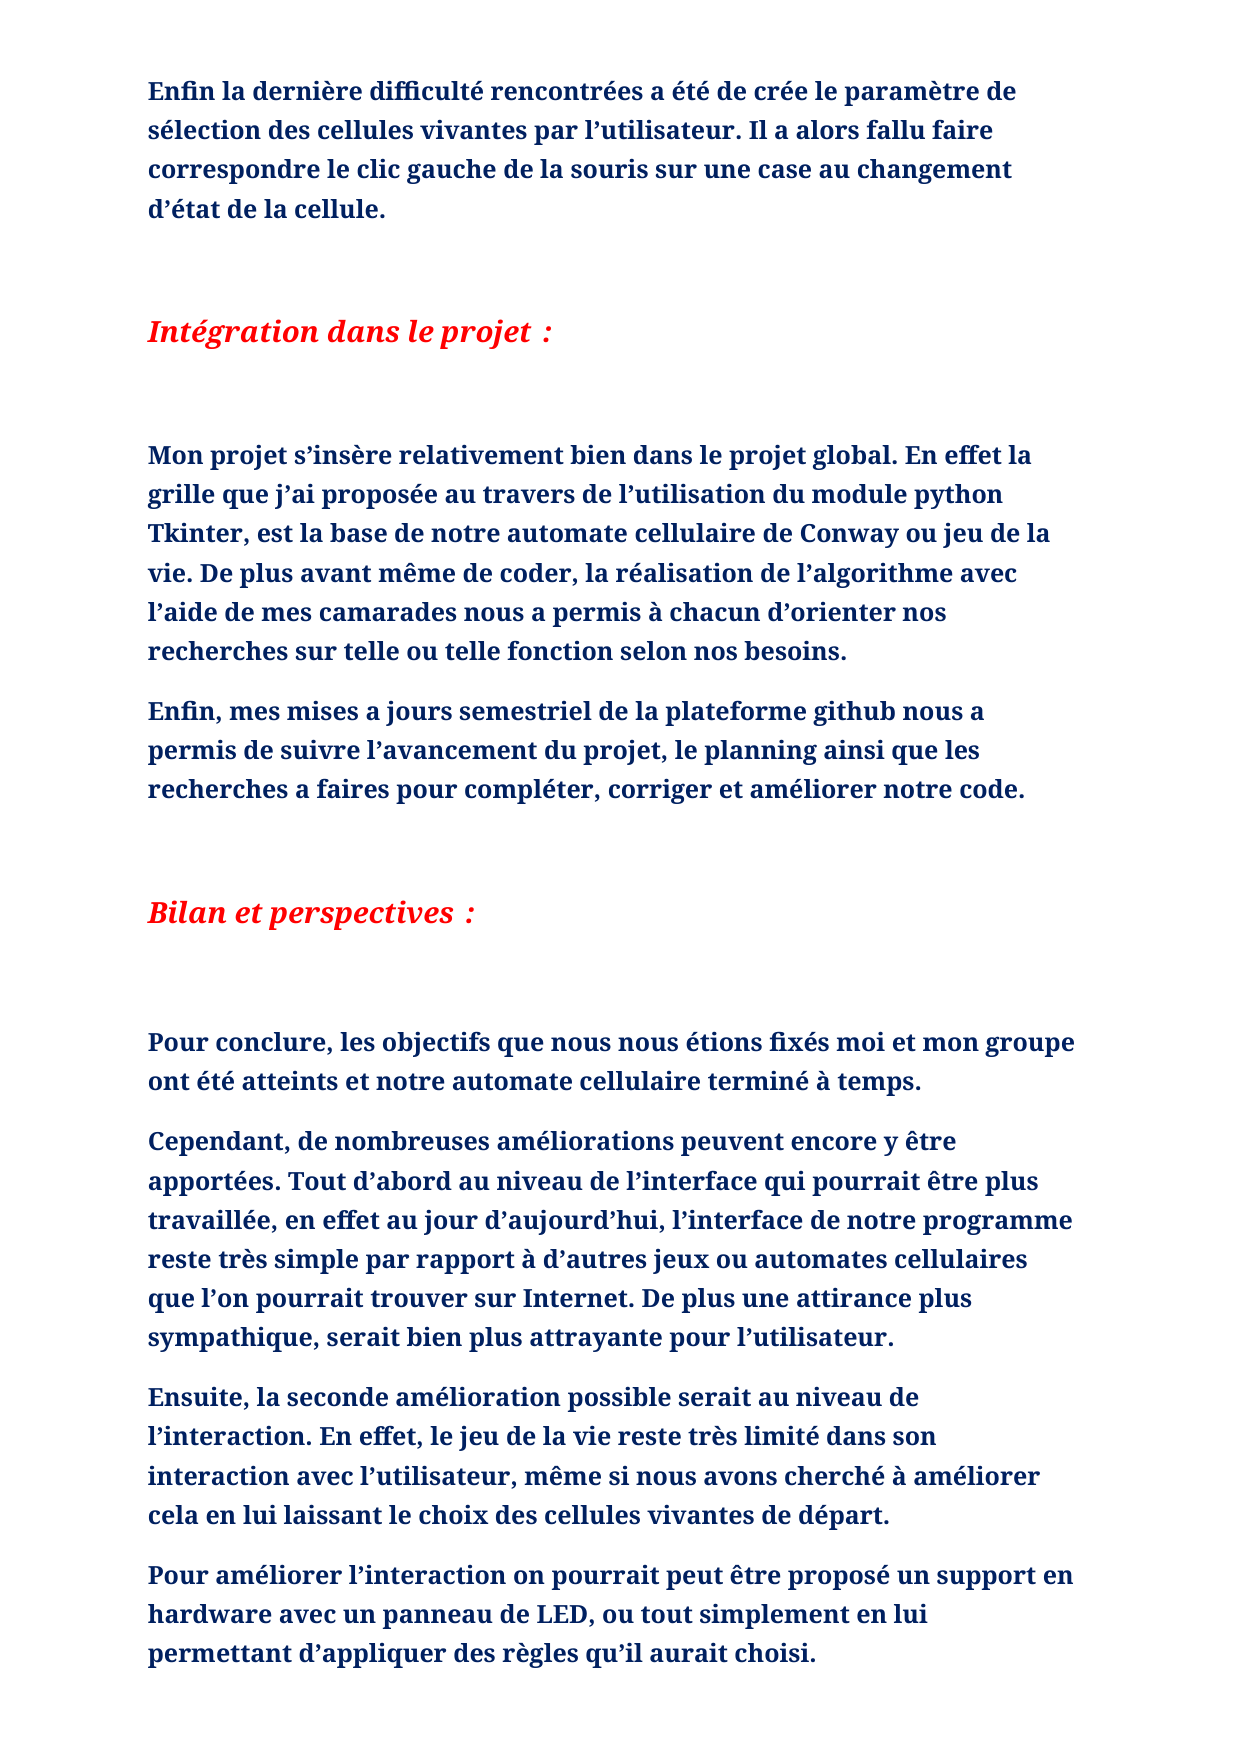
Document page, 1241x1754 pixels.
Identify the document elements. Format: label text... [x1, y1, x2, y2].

text Cependant, de nombreuses améliorations peuvent encore y être apportées. Tout d’abord au niveau de l’interface qui pourrait être plus travaillée, en effet au jour d’aujourd’hui, l’interface de notre programme reste très simple par rapport à d’autres jeux ou automates cellulaires que l’on pourrait trouver sur Internet. De plus une attirance plus sympathique, serait bien plus attrayante pour l’utilisateur. [148, 1124, 1078, 1354]
text Intégration dans le projet : [148, 311, 1078, 351]
text Enfin la dernière difficulté rencontrées a été de crée le paramètre de sélection des cellules vivantes par l’utilisateur. Il a alors fallu faire correspondre le clic gauche de la souris sur une case au changement d’état de la cellule. [148, 74, 1078, 225]
text Pour améliorer l’interaction on pourrait peut être proposé un support en hardware avec un panneau de LED, ou tout simplement en lui permettant d’appliquer des règles qu’il aurait choisi. [148, 1557, 1078, 1670]
text Enfin, mes mises a jours semestriel de la plateforme github nous a permis de suivre l’avancement du projet, le planning ainsi que les recherches a faires pour compléter, corriger et améliorer notre code. [148, 693, 1078, 806]
text Ensuite, la seconde amélioration possible serait au niveau de l’interaction. En effet, le jeu de la vie reste très limité dans son interaction avec l’utilisateur, même si nous avons cherché à améliorer cela en lui laissant le choix des cellules vivantes de départ. [148, 1380, 1078, 1531]
text Mon projet s’insère relativement bien dans le projet global. En effet la grille que j’ai proposée au travers de l’utilisation du module python Tkinter, est la base de notre automate cellulaire de Conway ou jeu de la vie. De plus avant même de coder, la réalisation de l’algorithme avec l’aide de mes camarades nous a permis à chacun d’orienter nos recherches sur telle ou telle fonction selon nos besoins. [148, 438, 1078, 668]
text Bilan et perspectives : [148, 892, 1078, 932]
text Pour conclure, les objectifs que nous nous étions fixés moi et mon groupe ont été atteints et notre automate cellulaire terminé à temps. [148, 1025, 1078, 1098]
